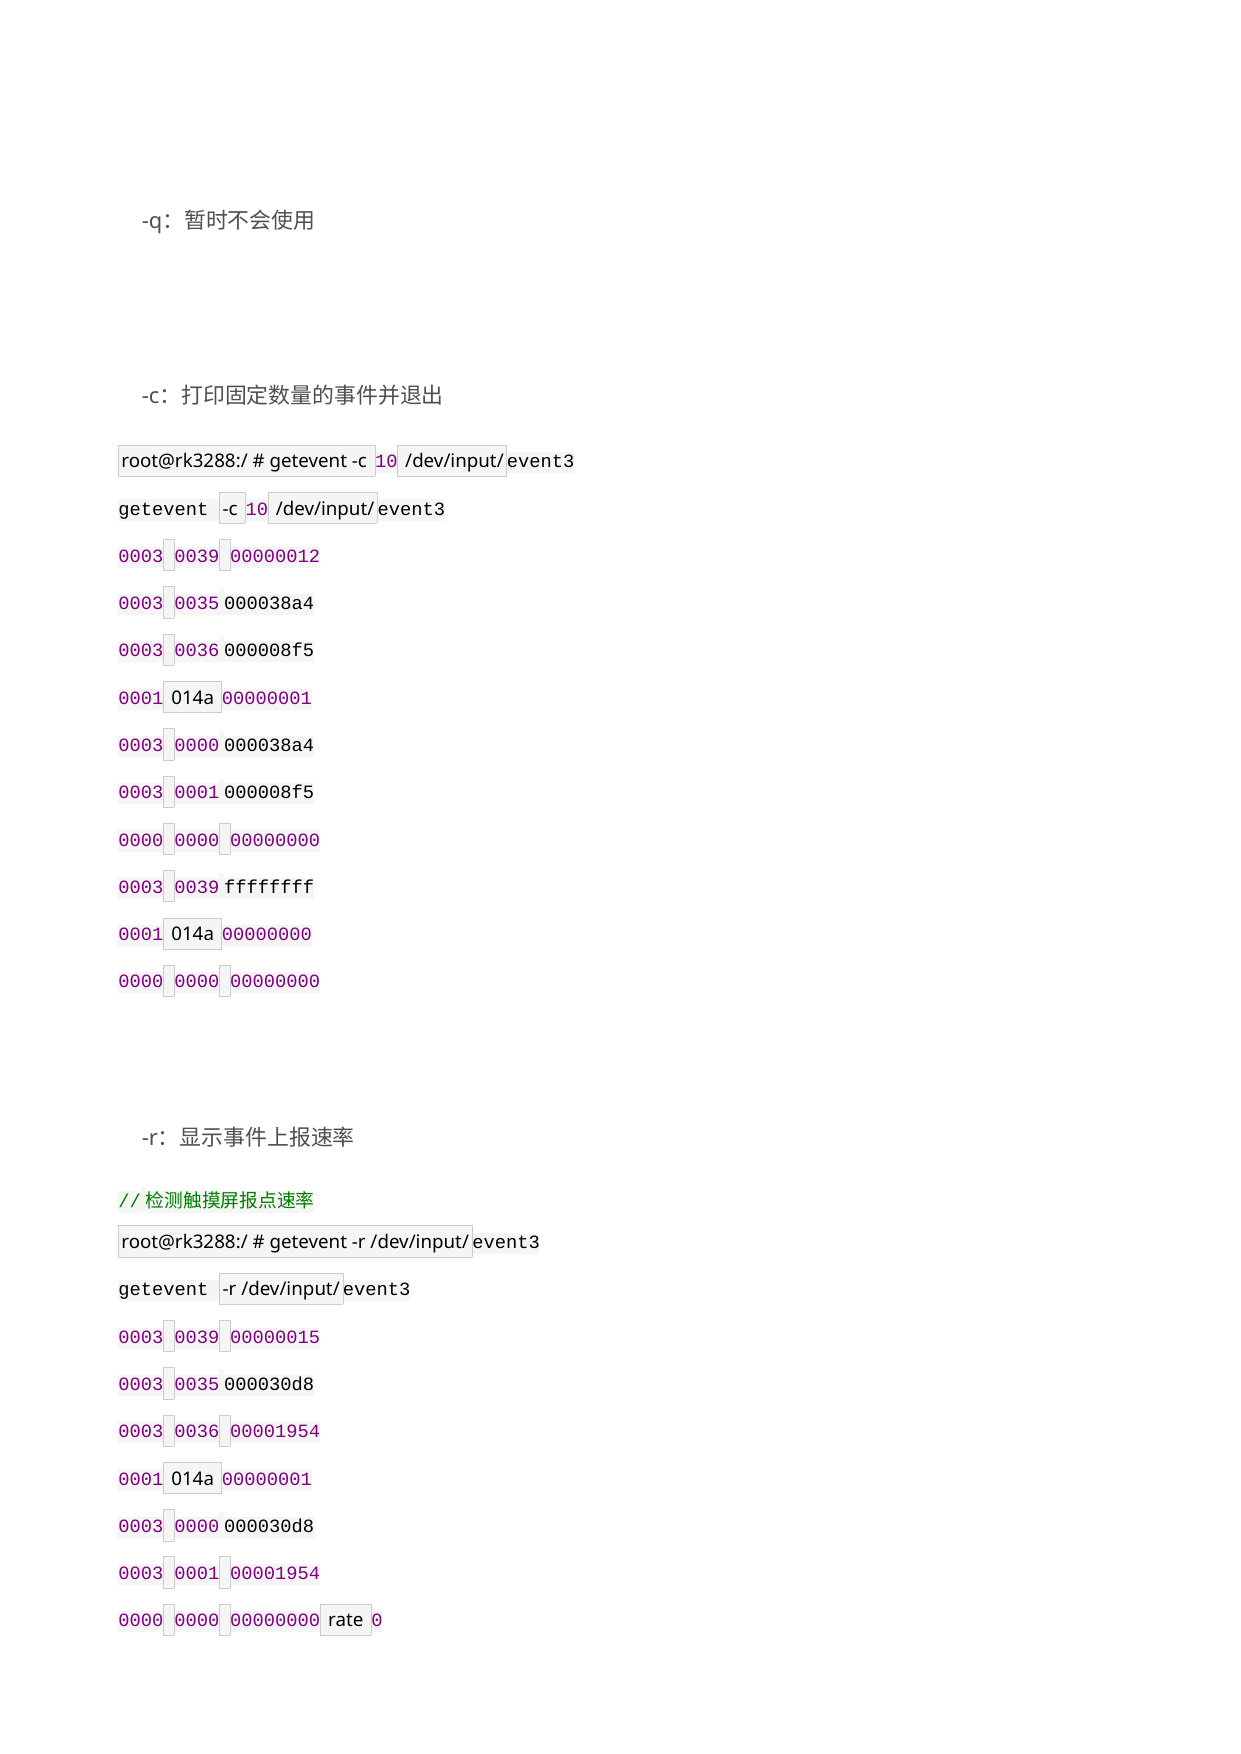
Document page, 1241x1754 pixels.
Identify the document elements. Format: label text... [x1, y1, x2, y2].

text 00000012 [231, 539, 1122, 571]
text 10 [246, 492, 268, 523]
text -r：显示事件上报速率 [142, 1120, 1099, 1152]
text 0000 000038a4 [175, 728, 1122, 760]
text 0 [372, 1604, 1122, 1635]
text 0003 [118, 539, 163, 571]
text 0036 [175, 1414, 230, 1446]
text 0035 000038a4 [175, 586, 1122, 618]
text 014a [164, 1463, 221, 1493]
text 0000 [175, 965, 219, 996]
text 0003 [118, 586, 163, 618]
text 0039 [175, 539, 219, 571]
text root@rk3288:/ # getevent -r /dev/input/ [119, 1226, 472, 1257]
text rate [321, 1605, 371, 1635]
text 014a [164, 682, 221, 712]
text 00000015 [231, 1320, 1122, 1352]
text 0001 000008f5 [175, 776, 1122, 807]
text /dev/input/ [269, 493, 377, 523]
text 0003 [118, 1320, 163, 1352]
text 00001954 [231, 1414, 1122, 1446]
text 0000 [118, 1604, 163, 1635]
text event3 [378, 492, 1122, 523]
text root@rk3288:/ # getevent -c [119, 446, 375, 476]
text event3 [507, 444, 1122, 476]
text 00000000 [222, 917, 1122, 949]
text 0000 [175, 1604, 219, 1635]
text 00000001 [222, 681, 1122, 712]
text 0003 [118, 776, 163, 807]
text 0001 [118, 681, 163, 712]
text 0001 014a [118, 917, 221, 949]
text 0003 [118, 1556, 163, 1588]
text // 检测触摸屏报点速率 [118, 1187, 1122, 1213]
text 0003 [118, 1367, 163, 1399]
text 10 /dev/input/ [376, 444, 506, 476]
text 0000 000030d8 [175, 1509, 1122, 1541]
text 00000000 [231, 823, 1122, 854]
text -c：打印固定数量的事件并退出 [142, 378, 1099, 410]
text 0001 [175, 1556, 219, 1588]
text event3 [473, 1225, 1122, 1257]
text 0000 [118, 823, 163, 854]
text 00000001 [222, 1462, 1122, 1493]
text 0003 [118, 1509, 163, 1541]
text 0000 [118, 965, 163, 996]
text 0039 [175, 1320, 219, 1352]
text 0003 [118, 1414, 174, 1446]
text event3 [344, 1273, 1122, 1304]
text 0003 [118, 870, 163, 902]
text 0000 [175, 823, 219, 854]
text 0035 000030d8 [175, 1367, 1122, 1399]
text -c [220, 493, 245, 523]
text -q：暂时不会使用 [142, 203, 1099, 235]
text 0039 ffffffff [175, 870, 1122, 902]
text getevent [118, 492, 219, 523]
text -r /dev/input/ [220, 1274, 343, 1304]
text getevent [118, 1273, 219, 1304]
text 00000000 [231, 965, 1122, 996]
text 0036 000008f5 [175, 634, 1122, 665]
text 00000000 [231, 1604, 320, 1635]
text 00001954 [231, 1556, 1122, 1588]
text 0001 [118, 1462, 163, 1493]
text 0003 [118, 634, 163, 665]
text 0003 [118, 728, 163, 760]
